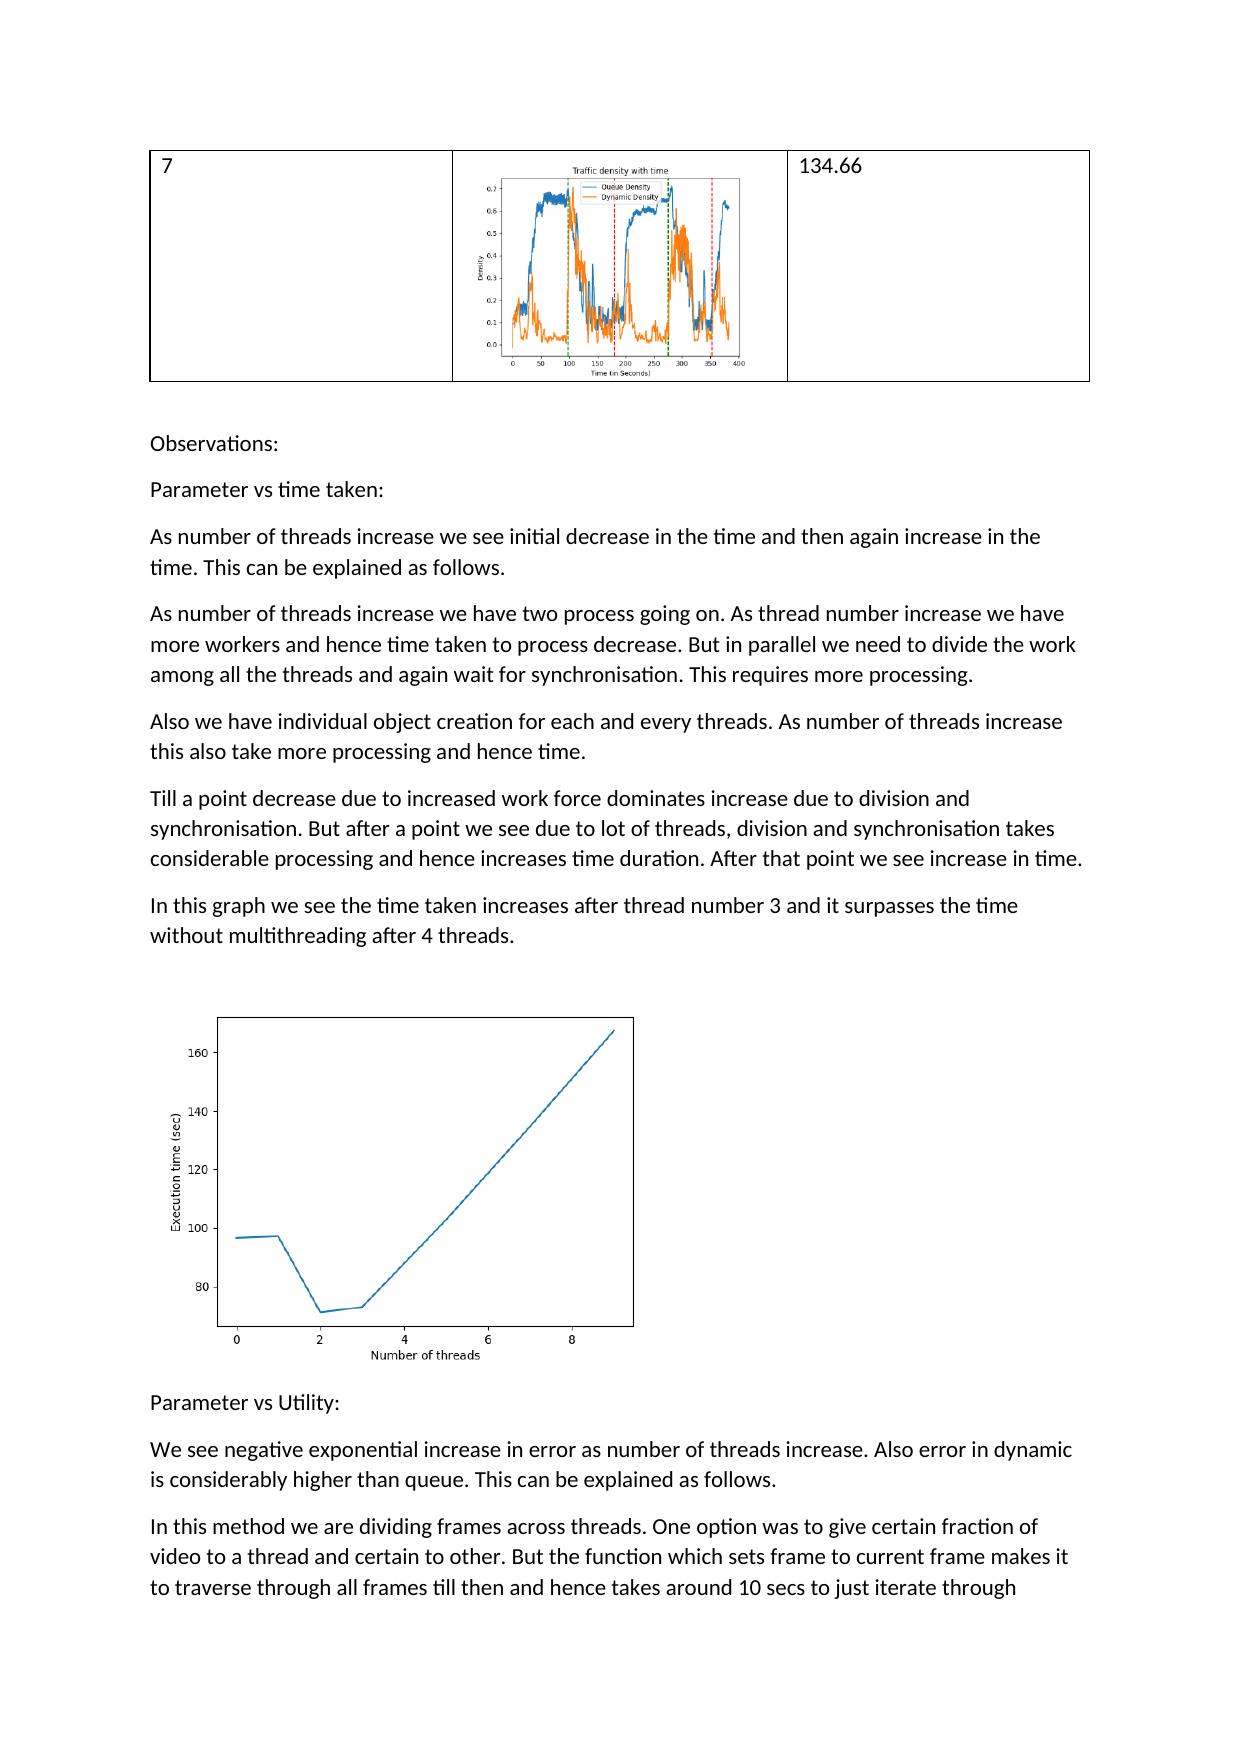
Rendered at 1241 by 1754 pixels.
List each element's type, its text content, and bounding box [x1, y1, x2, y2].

table_cell [770, 151, 787, 381]
table_cell 7 [151, 151, 452, 381]
text We see negative exponential increase in error as number of threads increase. Also error in dynamic is considerably higher than queue. This can be explained as follows. [150, 1435, 1090, 1493]
table_cell [453, 151, 463, 381]
text Till a point decrease due to increased work force dominates increase due to division and synchronisation. But after a point we see due to lot of threads, division and synchronisation takes considerable processing and hence increases time duration. After that point we see increase in time. [150, 784, 1090, 872]
picture [463, 151, 770, 381]
text In this graph we see the time taken increases after thread number 3 and it surpasses the time without multithreading after 4 threads. [150, 891, 1090, 949]
text Observations: [150, 429, 1090, 457]
table_cell 134.66 [788, 151, 1089, 381]
text Parameter vs Utility: [150, 1388, 1090, 1416]
text Also we have individual object creation for each and every threads. As number of threads increase this also take more processing and hence time. [150, 707, 1090, 765]
text As number of threads increase we see initial decrease in the time and then again increase in the time. This can be explained as follows. [150, 522, 1090, 581]
text In this method we are dividing frames across threads. One option was to give certain fraction of video to a thread and certain to other. But the function which sets frame to current frame makes it to traverse through all frames till then and hence takes around 10 secs to just iterate through [150, 1512, 1090, 1601]
picture [150, 968, 686, 1370]
text Parameter vs time taken: [150, 476, 1090, 503]
text As number of threads increase we have two process going on. As thread number increase we have more workers and hence time taken to process decrease. But in parallel we need to divide the work among all the threads and again wait for synchronisation. This requires more processing. [150, 599, 1090, 688]
